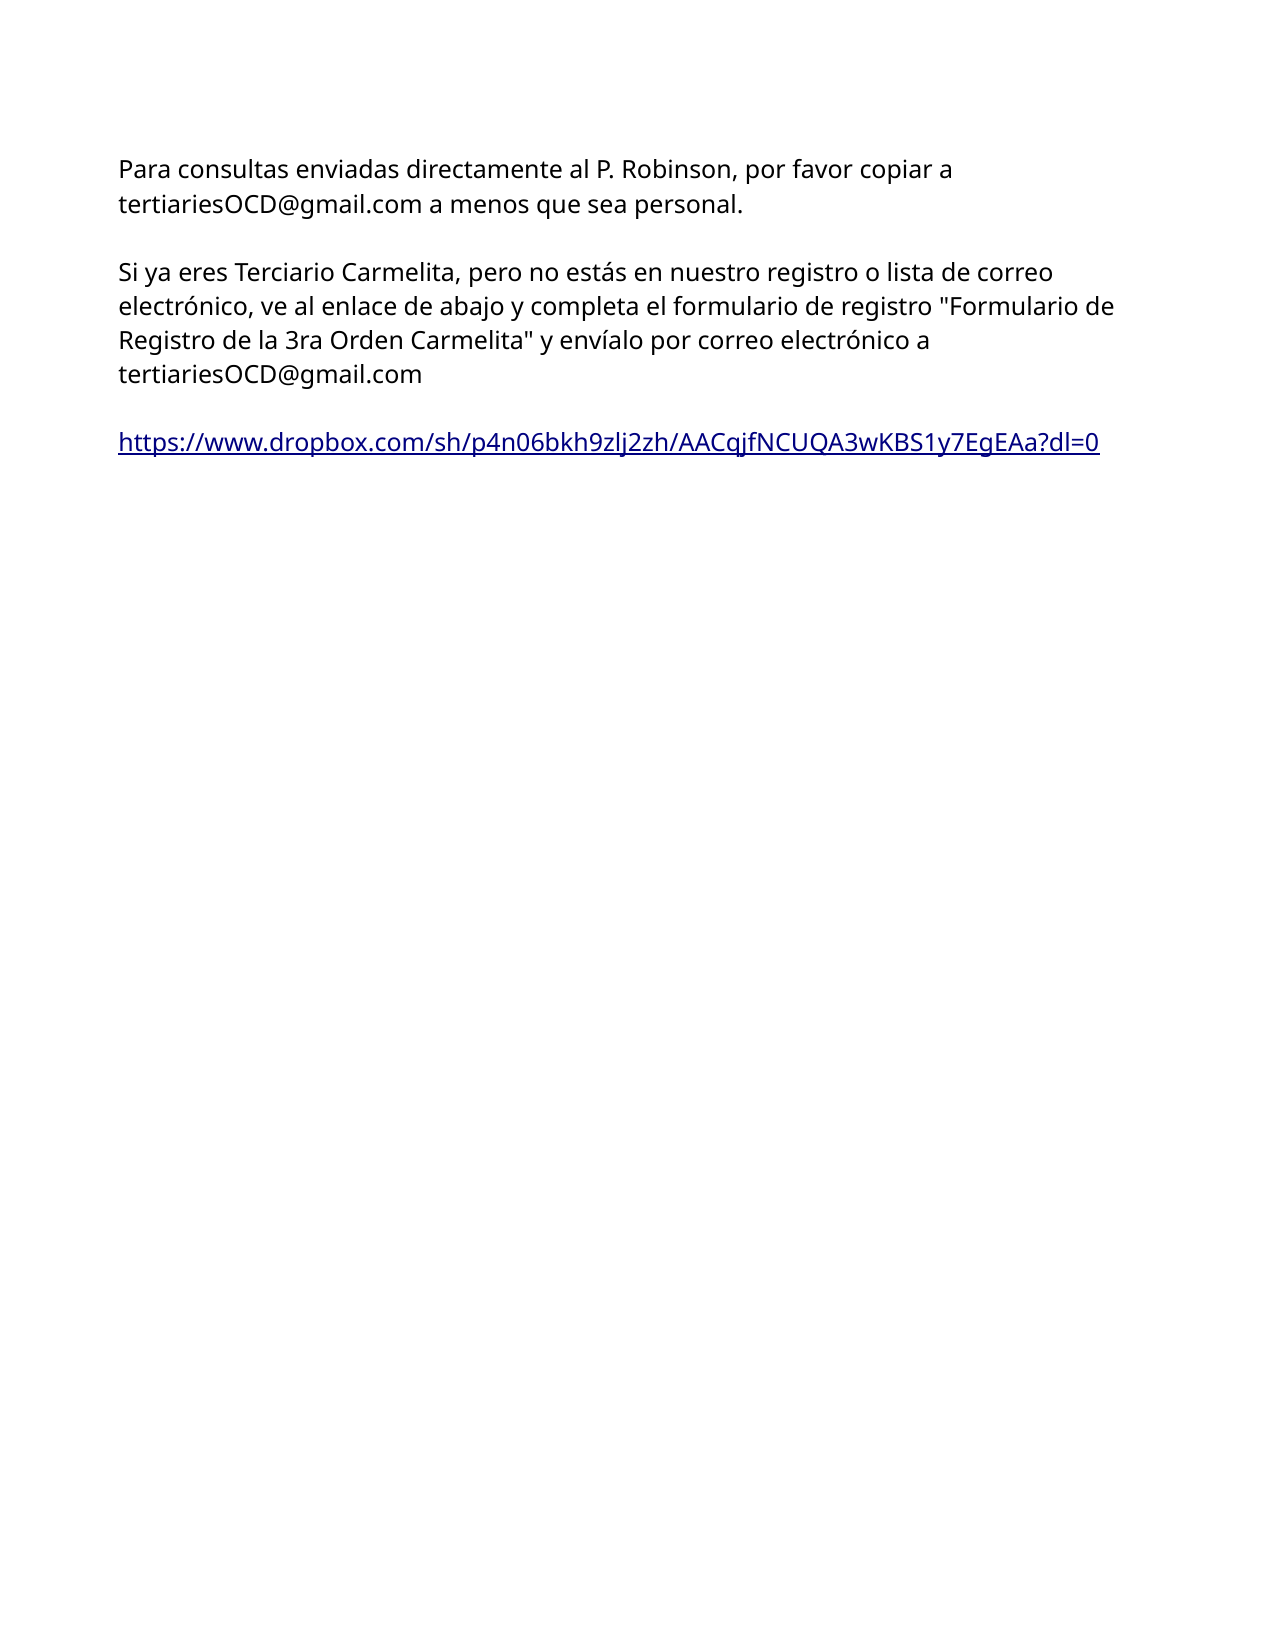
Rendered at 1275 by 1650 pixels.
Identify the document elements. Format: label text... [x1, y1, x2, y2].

text https://www.dropbox.com/sh/p4n06bkh9zlj2zh/AACqjfNCUQA3wKBS1y7EgEAa?dl=0 [118, 425, 1157, 459]
text Si ya eres Terciario Carmelita, pero no estás en nuestro registro o lista de correo electrónico, ve al enlace de abajo y completa el formulario de registro "Formulario de Registro de la 3ra Orden Carmelita" y envíalo por correo electrónico a tertiariesOCD@gmail.com [118, 254, 1157, 391]
text Para consultas enviadas directamente al P. Robinson, por favor copiar a tertiariesOCD@gmail.com a menos que sea personal. [118, 152, 1157, 220]
